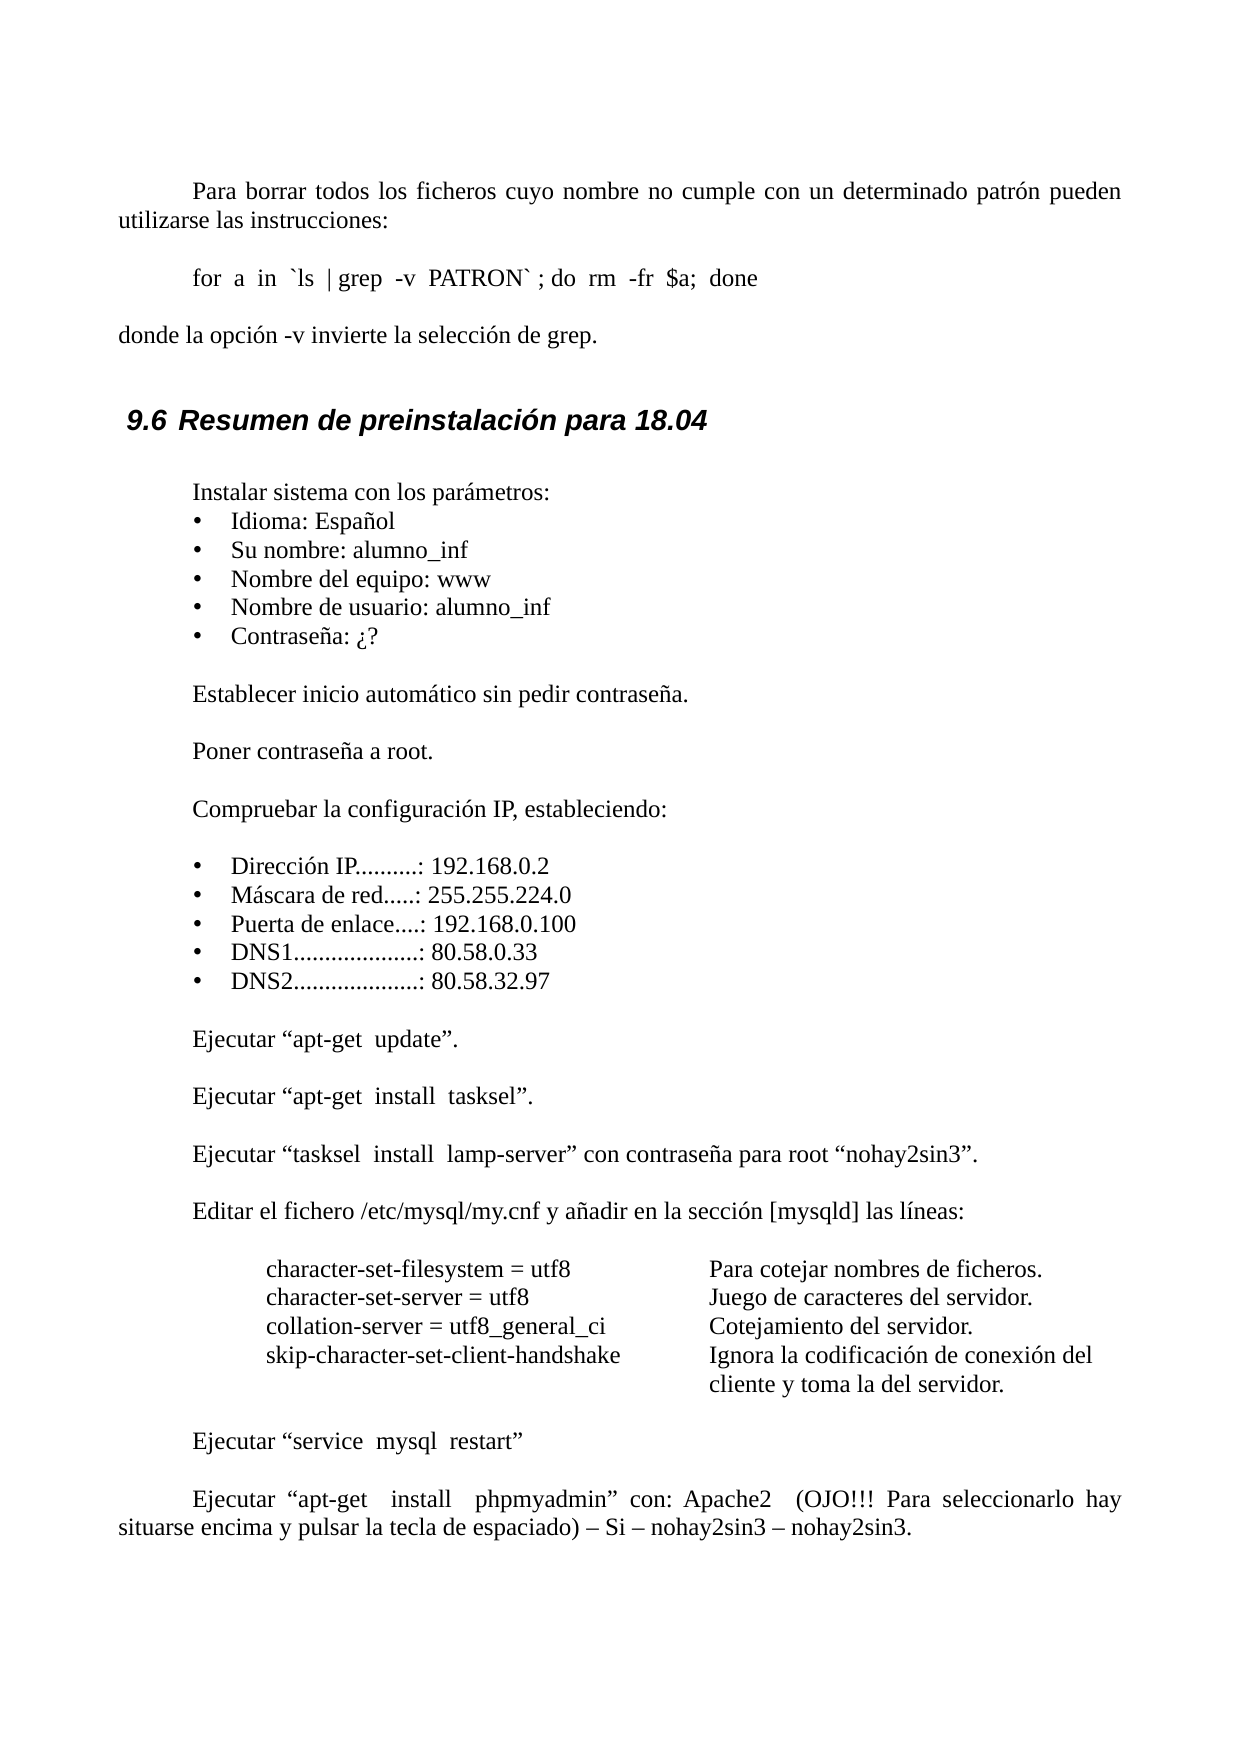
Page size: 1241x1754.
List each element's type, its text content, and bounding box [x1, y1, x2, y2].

list Puerta de enlace....: 192.168.0.100 [193, 909, 1122, 937]
text cliente y toma la del servidor. [118, 1369, 1122, 1397]
text Ejecutar “service mysql restart” [118, 1426, 1122, 1455]
text Ejecutar “tasksel install lamp-server” con contraseña para root “nohay2sin3”. [118, 1139, 1122, 1167]
text skip-character-set-client-handshake Ignora la codificación de conexión del [118, 1340, 1122, 1369]
text donde la opción -v invierte la selección de grep. [118, 320, 1122, 349]
list DNS2....................: 80.58.32.97 [193, 966, 1122, 995]
text for a in `ls | grep -v PATRON` ; do rm -fr $a; done [118, 263, 1122, 291]
list DNS1....................: 80.58.0.33 [193, 937, 1122, 966]
text Ejecutar “apt-get install phpmyadmin” con: Apache2 (OJO!!! Para seleccionarlo hay situarse encima y pulsar la tecla de espaciado) – Si – nohay2sin3 – nohay2sin3. [118, 1484, 1122, 1541]
text Poner contraseña a root. [118, 736, 1122, 765]
text Compruebar la configuración IP, estableciendo: [118, 794, 1122, 822]
list Dirección IP..........: 192.168.0.2 [193, 851, 1122, 880]
list Su nombre: alumno_inf [193, 535, 1122, 564]
text character-set-server = utf8 Juego de caracteres del servidor. [118, 1282, 1122, 1311]
list Nombre de usuario: alumno_inf [193, 592, 1122, 621]
text Ejecutar “apt-get update”. [118, 1024, 1122, 1052]
list Idioma: Español [193, 506, 1122, 535]
text collation-server = utf8_general_ci Cotejamiento del servidor. [118, 1311, 1122, 1340]
text Instalar sistema con los parámetros: [118, 477, 1122, 506]
text Para borrar todos los ficheros cuyo nombre no cumple con un determinado patrón pueden utilizarse las instrucciones: [118, 176, 1122, 234]
list Contraseña: ¿? [193, 621, 1122, 650]
text Ejecutar “apt-get install tasksel”. [118, 1081, 1122, 1110]
text Establecer inicio automático sin pedir contraseña. [118, 679, 1122, 707]
subtitle Resumen de preinstalación para 18.04 [118, 403, 1122, 436]
text Editar el fichero /etc/mysql/my.cnf y añadir en la sección [mysqld] las líneas: [118, 1196, 1122, 1225]
list Nombre del equipo: www [193, 564, 1122, 592]
text character-set-filesystem = utf8 Para cotejar nombres de ficheros. [118, 1254, 1122, 1282]
list Máscara de red.....: 255.255.224.0 [193, 880, 1122, 909]
